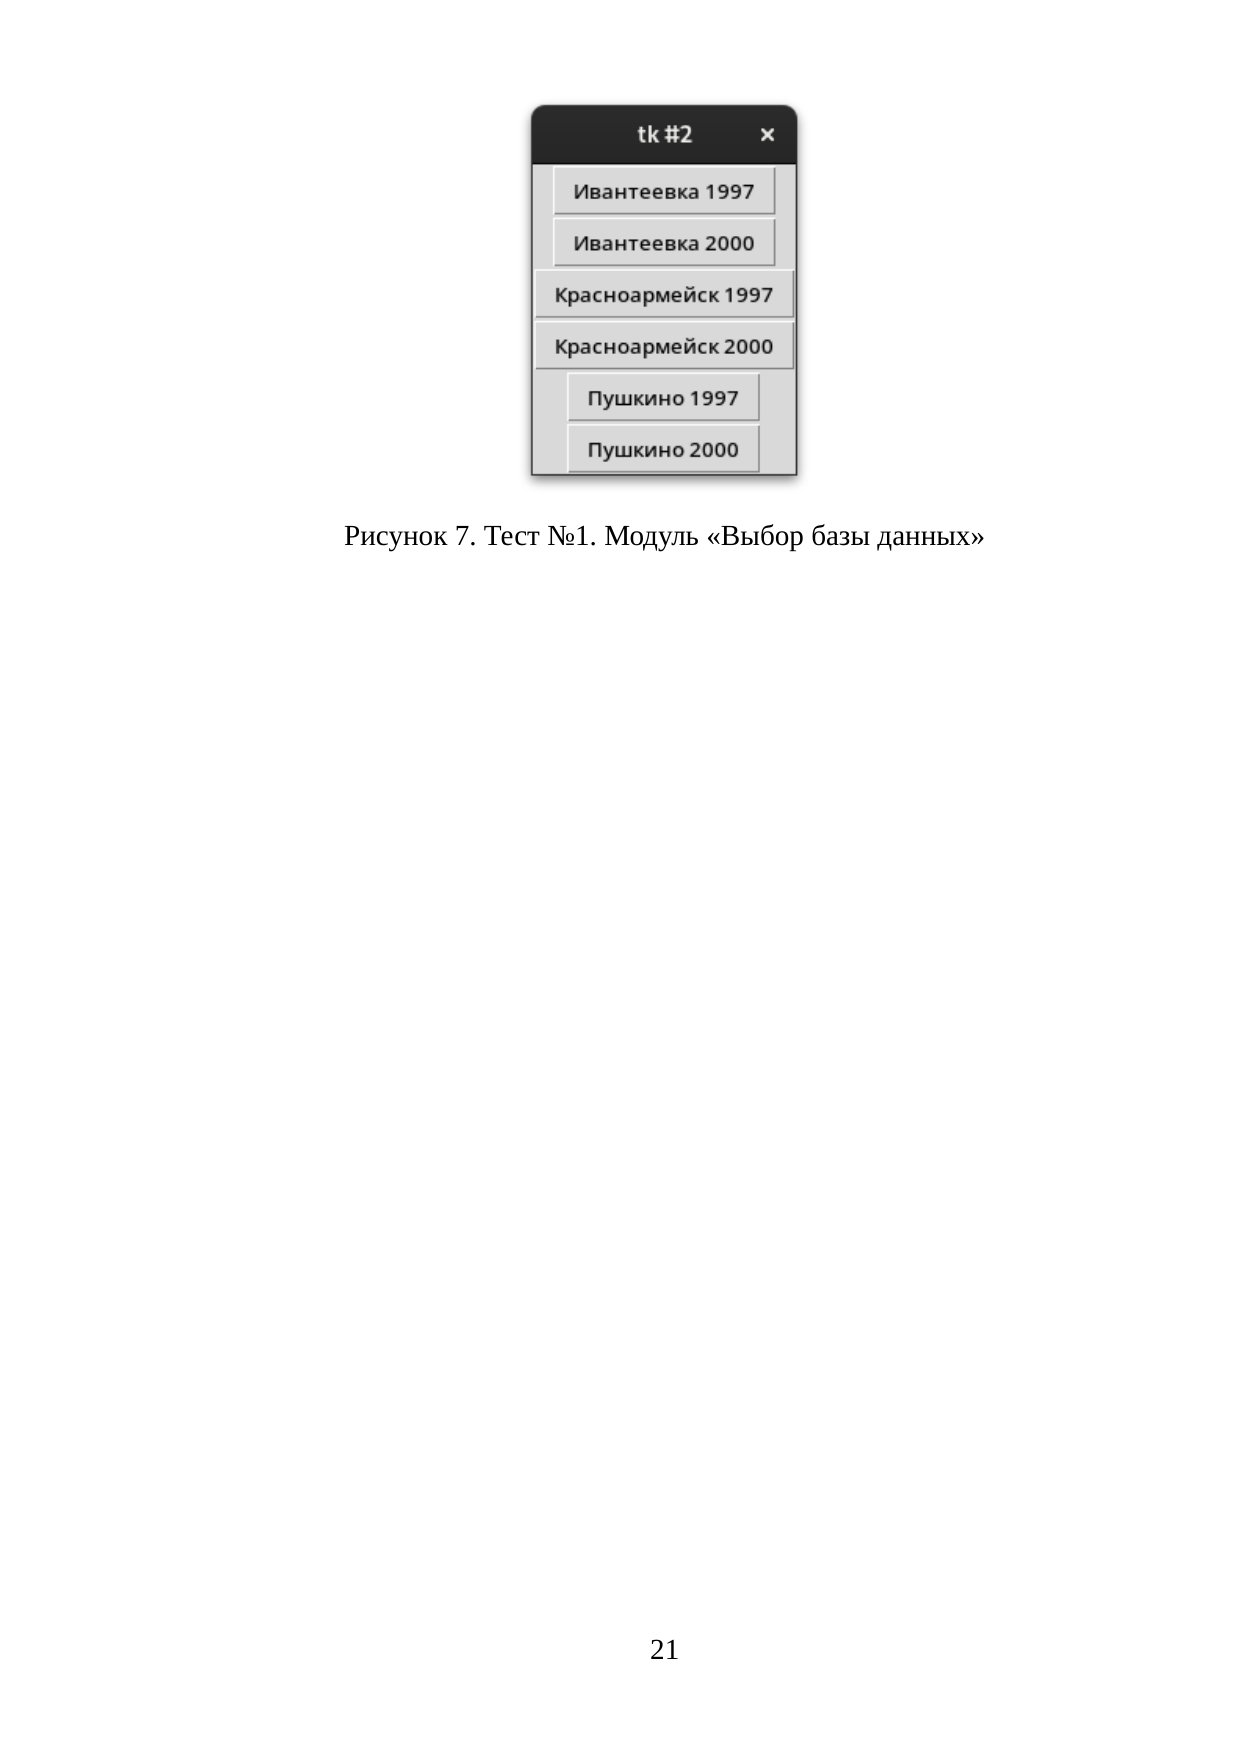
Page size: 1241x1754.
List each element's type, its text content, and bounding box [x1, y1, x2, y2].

picture [511, 88, 818, 501]
text Рисунок 7. Тест №1. Модуль «Выбор базы данных» [307, 518, 1022, 551]
